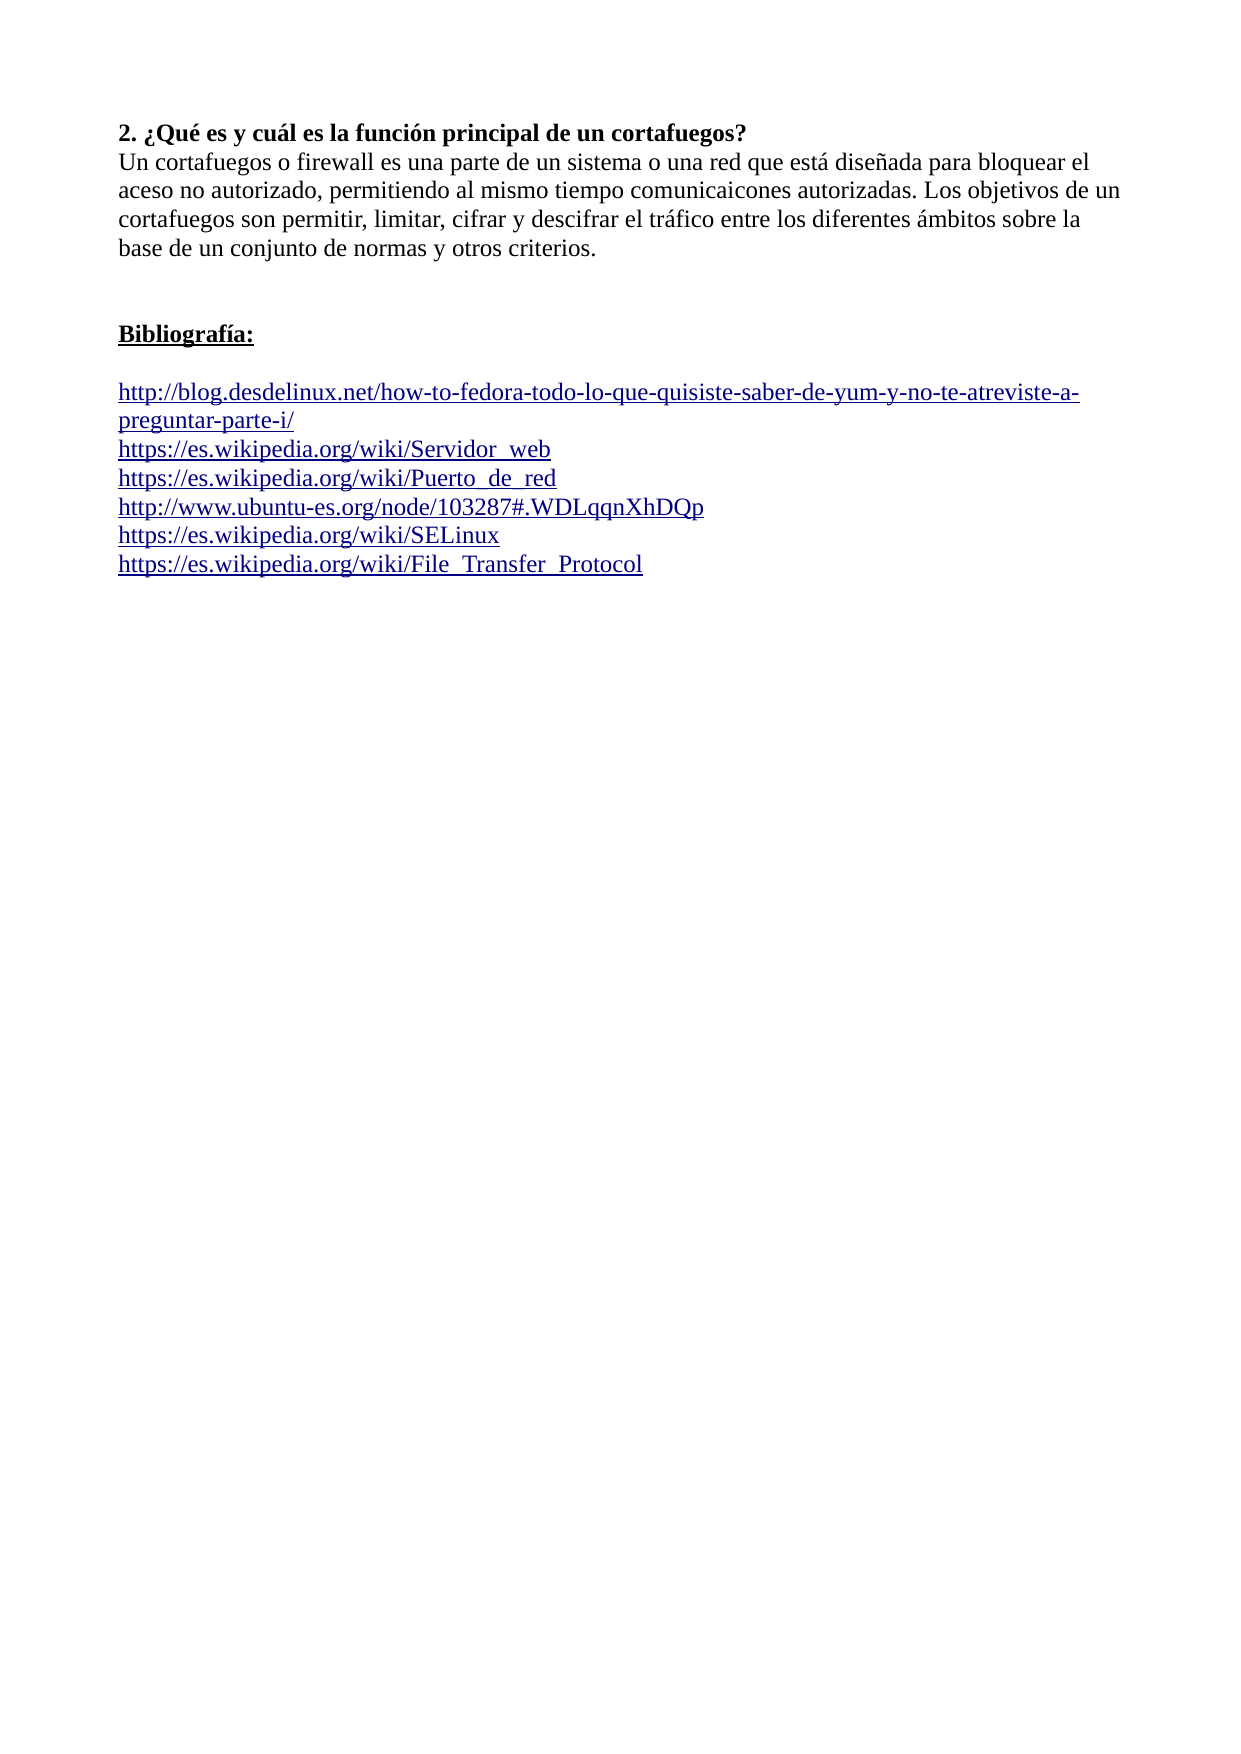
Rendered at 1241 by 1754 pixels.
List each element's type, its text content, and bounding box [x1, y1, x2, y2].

text http://www.ubuntu-es.org/node/103287#.WDLqqnXhDQp [118, 492, 1122, 521]
text https://es.wikipedia.org/wiki/Servidor_web [118, 434, 1122, 463]
text https://es.wikipedia.org/wiki/Puerto_de_red [118, 463, 1122, 492]
text http://blog.desdelinux.net/how-to-fedora-todo-lo-que-quisiste-saber-de-yum-y-no-te-atreviste-a-preguntar-parte-i/ [118, 377, 1122, 434]
text Un cortafuegos o firewall es una parte de un sistema o una red que está diseñada para bloquear el aceso no autorizado, permitiendo al mismo tiempo comunicaicones autorizadas. Los objetivos de un cortafuegos son permitir, limitar, cifrar y descifrar el tráfico entre los diferentes ámbitos sobre la base de un conjunto de normas y otros criterios. [118, 147, 1122, 262]
text https://es.wikipedia.org/wiki/File_Transfer_Protocol [118, 549, 1122, 578]
text Bibliografía: [118, 319, 1122, 348]
text https://es.wikipedia.org/wiki/SELinux [118, 521, 1122, 549]
text 2. ¿Qué es y cuál es la función principal de un cortafuegos? [118, 118, 1122, 147]
